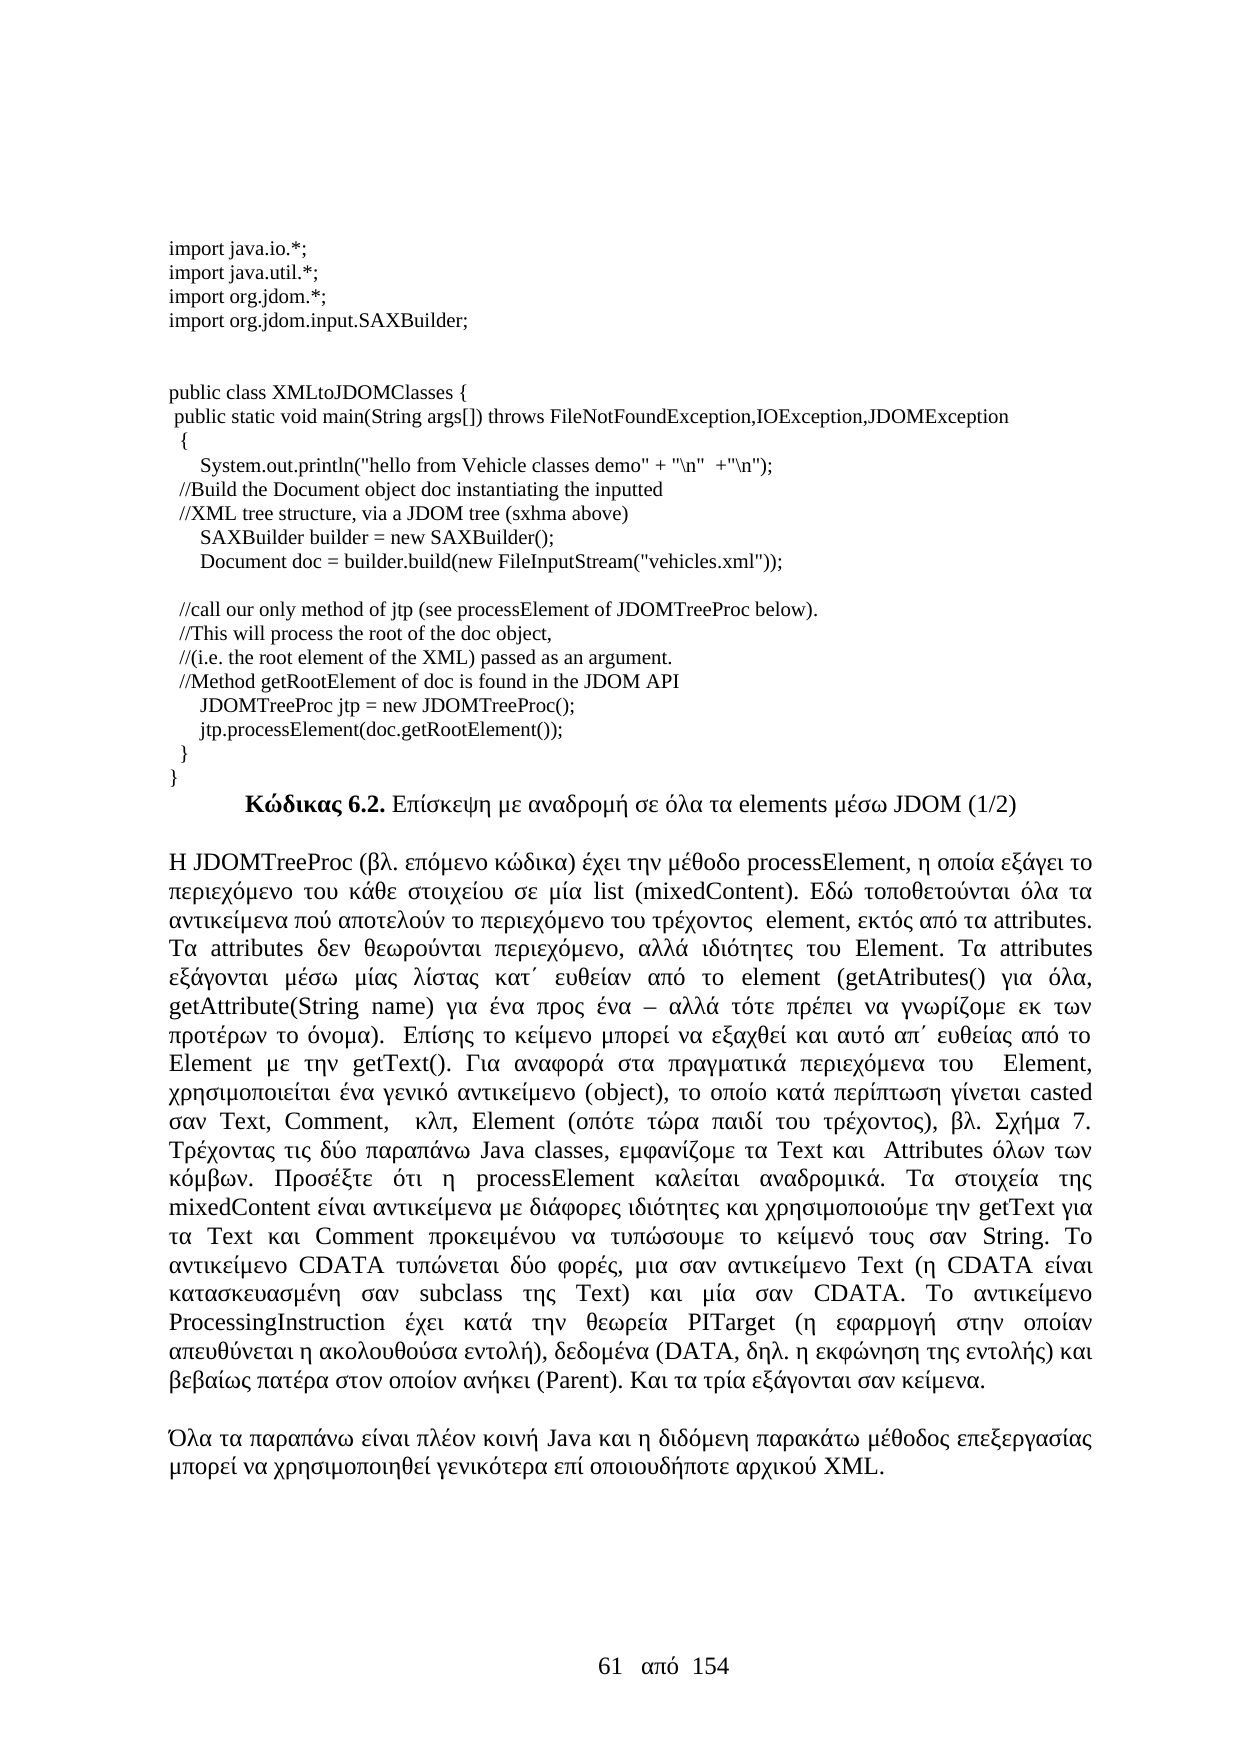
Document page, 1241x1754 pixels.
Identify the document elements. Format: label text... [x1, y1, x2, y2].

text JDOMTreeProc jtp = new JDOMTreeProc(); [169, 693, 1092, 717]
text } [169, 741, 1092, 765]
text Document doc = builder.build(new FileInputStream("vehicles.xml")); [169, 549, 1092, 573]
text } [169, 765, 1092, 789]
text //Method getRootElement of doc is found in the JDOM API [169, 669, 1092, 693]
text { [169, 428, 1092, 452]
text public class XMLtoJDOMClasses { [169, 380, 1092, 404]
text import org.jdom.input.SAXBuilder; [169, 308, 1092, 332]
text Κώδικας 6.2. Επίσκεψη με αναδρομή σε όλα τα elements μέσω JDOM (1/2) [169, 789, 1092, 818]
text //This will process the root of the doc object, [169, 621, 1092, 645]
text jtp.processElement(doc.getRootElement()); [169, 717, 1092, 741]
text //call our only method of jtp (see processElement of JDOMTreeProc below). [169, 597, 1092, 621]
text import java.util.*; [169, 260, 1092, 284]
text System.out.println("hello from Vehicle classes demo" + "\n" +"\n"); [169, 452, 1092, 477]
text //XML tree structure, via a JDOM tree (sxhma above) [169, 501, 1092, 525]
text Η JDOMTreeProc (βλ. επόμενο κώδικα) έχει την μέθοδο processElement, η οποία εξάγει το περιεχόμενο του κάθε στοιχείου σε μία list (mixedContent). Εδώ τοποθετούνται όλα τα αντικείμενα πού αποτελούν το περιεχόμενο του τρέχοντος element, εκτός από τα attributes. Τα attributes δεν θεωρούνται περιεχόμενο, αλλά ιδιότητες του Element. Τα attributes εξάγονται μέσω μίας λίστας κατ΄ ευθείαν από το element (getAtributes() για όλα, getAttribute(String name) για ένα προς ένα – αλλά τότε πρέπει να γνωρίζομε εκ των προτέρων το όνομα). Επίσης το κείμενο μπορεί να εξαχθεί και αυτό απ΄ ευθείας από το Element με την getText(). Για αναφορά στα πραγματικά περιεχόμενα του Element, χρησιμοποιείται ένα γενικό αντικείμενο (object), το οποίο κατά περίπτωση γίνεται casted σαν Text, Comment, κλπ, Element (οπότε τώρα παιδί του τρέχοντος), βλ. Σχήμα 7. Τρέχοντας τις δύο παραπάνω Java classes, εμφανίζομε τα Text και Attributes όλων των κόμβων. Προσέξτε ότι η processElement καλείται αναδρομικά. Τα στοιχεία της mixedContent είναι αντικείμενα με διάφορες ιδιότητες και χρησιμοποιούμε την getText για τα Text και Comment προκειμένου να τυπώσουμε το κείμενό τους σαν String. Το αντικείμενο CDATA τυπώνεται δύο φορές, μια σαν αντικείμενο Text (η CDATA είναι κατασκευασμένη σαν subclass της Text) και μία σαν CDATA. Το αντικείμενο ProcessingInstruction έχει κατά την θεωρεία PITarget (η εφαρμογή στην οποίαν απευθύνεται η ακολουθούσα εντολή), δεδομένα (DATA, δηλ. η εκφώνηση της εντολής) και βεβαίως πατέρα στον οποίον ανήκει (Parent). Και τα τρία εξάγονται σαν κείμενα. [169, 847, 1092, 1393]
text public static void main(String args[]) throws FileNotFoundException,IOException,JDOMException [169, 404, 1092, 428]
text SAXBuilder builder = new SAXBuilder(); [169, 525, 1092, 549]
text //(i.e. the root element of the XML) passed as an argument. [169, 645, 1092, 669]
text import java.io.*; [169, 236, 1092, 260]
text //Build the Document object doc instantiating the inputted [169, 477, 1092, 501]
text Όλα τα παραπάνω είναι πλέον κοινή Java και η διδόμενη παρακάτω μέθοδος επεξεργασίας μπορεί να χρησιμοποιηθεί γενικότερα επί οποιουδήποτε αρχικού XML. [169, 1423, 1092, 1480]
text import org.jdom.*; [169, 284, 1092, 308]
